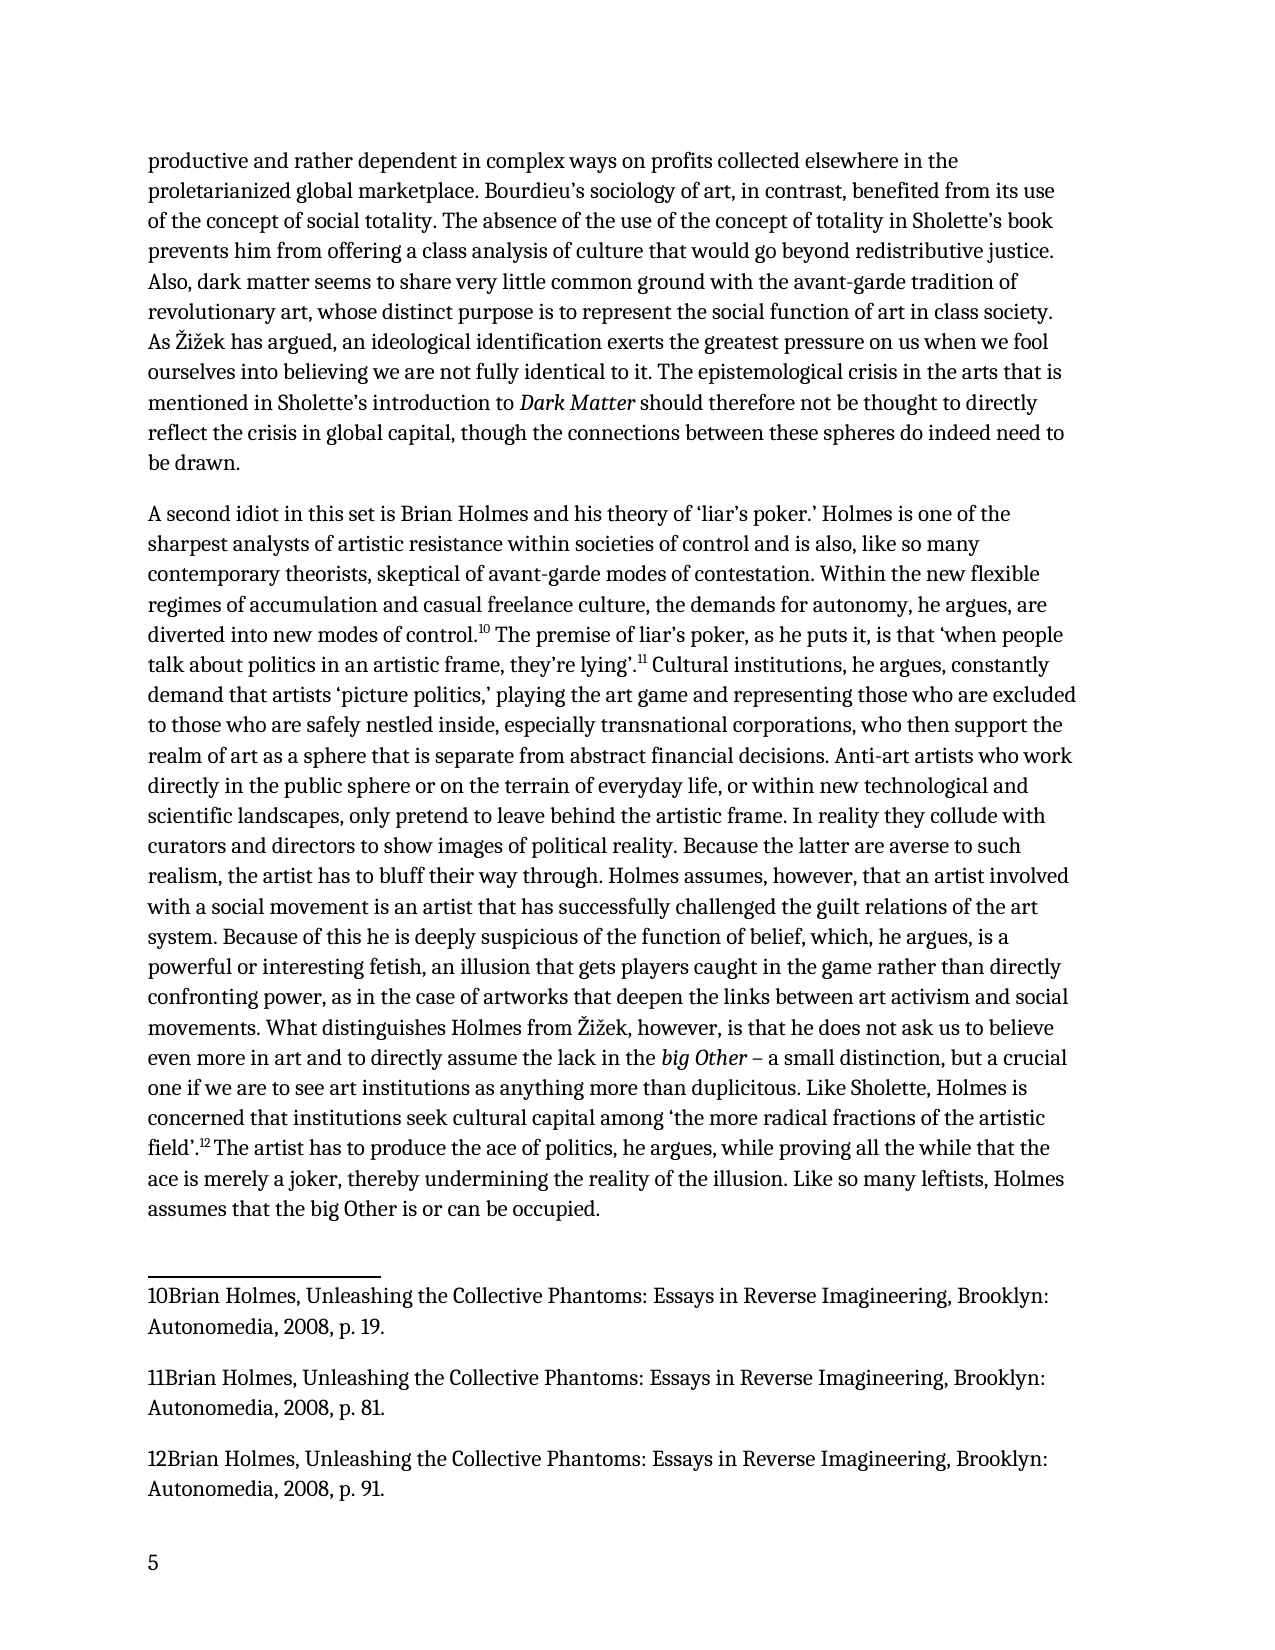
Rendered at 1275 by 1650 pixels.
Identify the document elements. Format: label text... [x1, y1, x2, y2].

text Brian Holmes, Unleashing the Collective Phantoms: Essays in Reverse Imagineering, Brooklyn: Autonomedia, 2008, p. 91. [148, 1446, 1078, 1502]
text productive and rather dependent in complex ways on profits collected elsewhere in the proletarianized global marketplace. Bourdieu’s sociology of art, in contrast, benefited from its use of the concept of social totality. The absence of the use of the concept of totality in Sholette’s book prevents him from offering a class analysis of culture that would go beyond redistributive justice. Also, dark matter seems to share very little common ground with the avant-garde tradition of revolutionary art, whose distinct purpose is to represent the social function of art in class society. As Žižek has argued, an ideological identification exerts the greatest pressure on us when we fool ourselves into believing we are not fully identical to it. The epistemological crisis in the arts that is mentioned in Sholette’s introduction to Dark Matter should therefore not be thought to directly reflect the crisis in global capital, though the connections between these spheres do indeed need to be drawn. [148, 148, 1078, 476]
text A second idiot in this set is Brian Holmes and his theory of ‘liar’s poker.’ Holmes is one of the sharpest analysts of artistic resistance within societies of control and is also, like so many contemporary theorists, skeptical of avant-garde modes of contestation. Within the new flexible regimes of accumulation and casual freelance culture, the demands for autonomy, he argues, are diverted into new modes of control. The premise of liar’s poker, as he puts it, is that ‘when people talk about politics in an artistic frame, they’re lying’. Cultural institutions, he argues, constantly demand that artists ‘picture politics,’ playing the art game and representing those who are excluded to those who are safely nestled inside, especially transnational corporations, who then support the realm of art as a sphere that is separate from abstract financial decisions. Anti-art artists who work directly in the public sphere or on the terrain of everyday life, or within new technological and scientific landscapes, only pretend to leave behind the artistic frame. In reality they collude with curators and directors to show images of political reality. Because the latter are averse to such realism, the artist has to bluff their way through. Holmes assumes, however, that an artist involved with a social movement is an artist that has successfully challenged the guilt relations of the art system. Because of this he is deeply suspicious of the function of belief, which, he argues, is a powerful or interesting fetish, an illusion that gets players caught in the game rather than directly confronting power, as in the case of artworks that deepen the links between art activism and social movements. What distinguishes Holmes from Žižek, however, is that he does not ask us to believe even more in art and to directly assume the lack in the big Other – a small distinction, but a crucial one if we are to see art institutions as anything more than duplicitous. Like Sholette, Holmes is concerned that institutions seek cultural capital among ‘the more radical fractions of the artistic field’. The artist has to produce the ace of politics, he argues, while proving all the while that the ace is merely a joker, thereby undermining the reality of the illusion. Like so many leftists, Holmes assumes that the big Other is or can be occupied. [148, 501, 1078, 1222]
text Brian Holmes, Unleashing the Collective Phantoms: Essays in Reverse Imagineering, Brooklyn: Autonomedia, 2008, p. 81. [148, 1364, 1078, 1421]
text Brian Holmes, Unleashing the Collective Phantoms: Essays in Reverse Imagineering, Brooklyn: Autonomedia, 2008, p. 19. [148, 1283, 1078, 1340]
